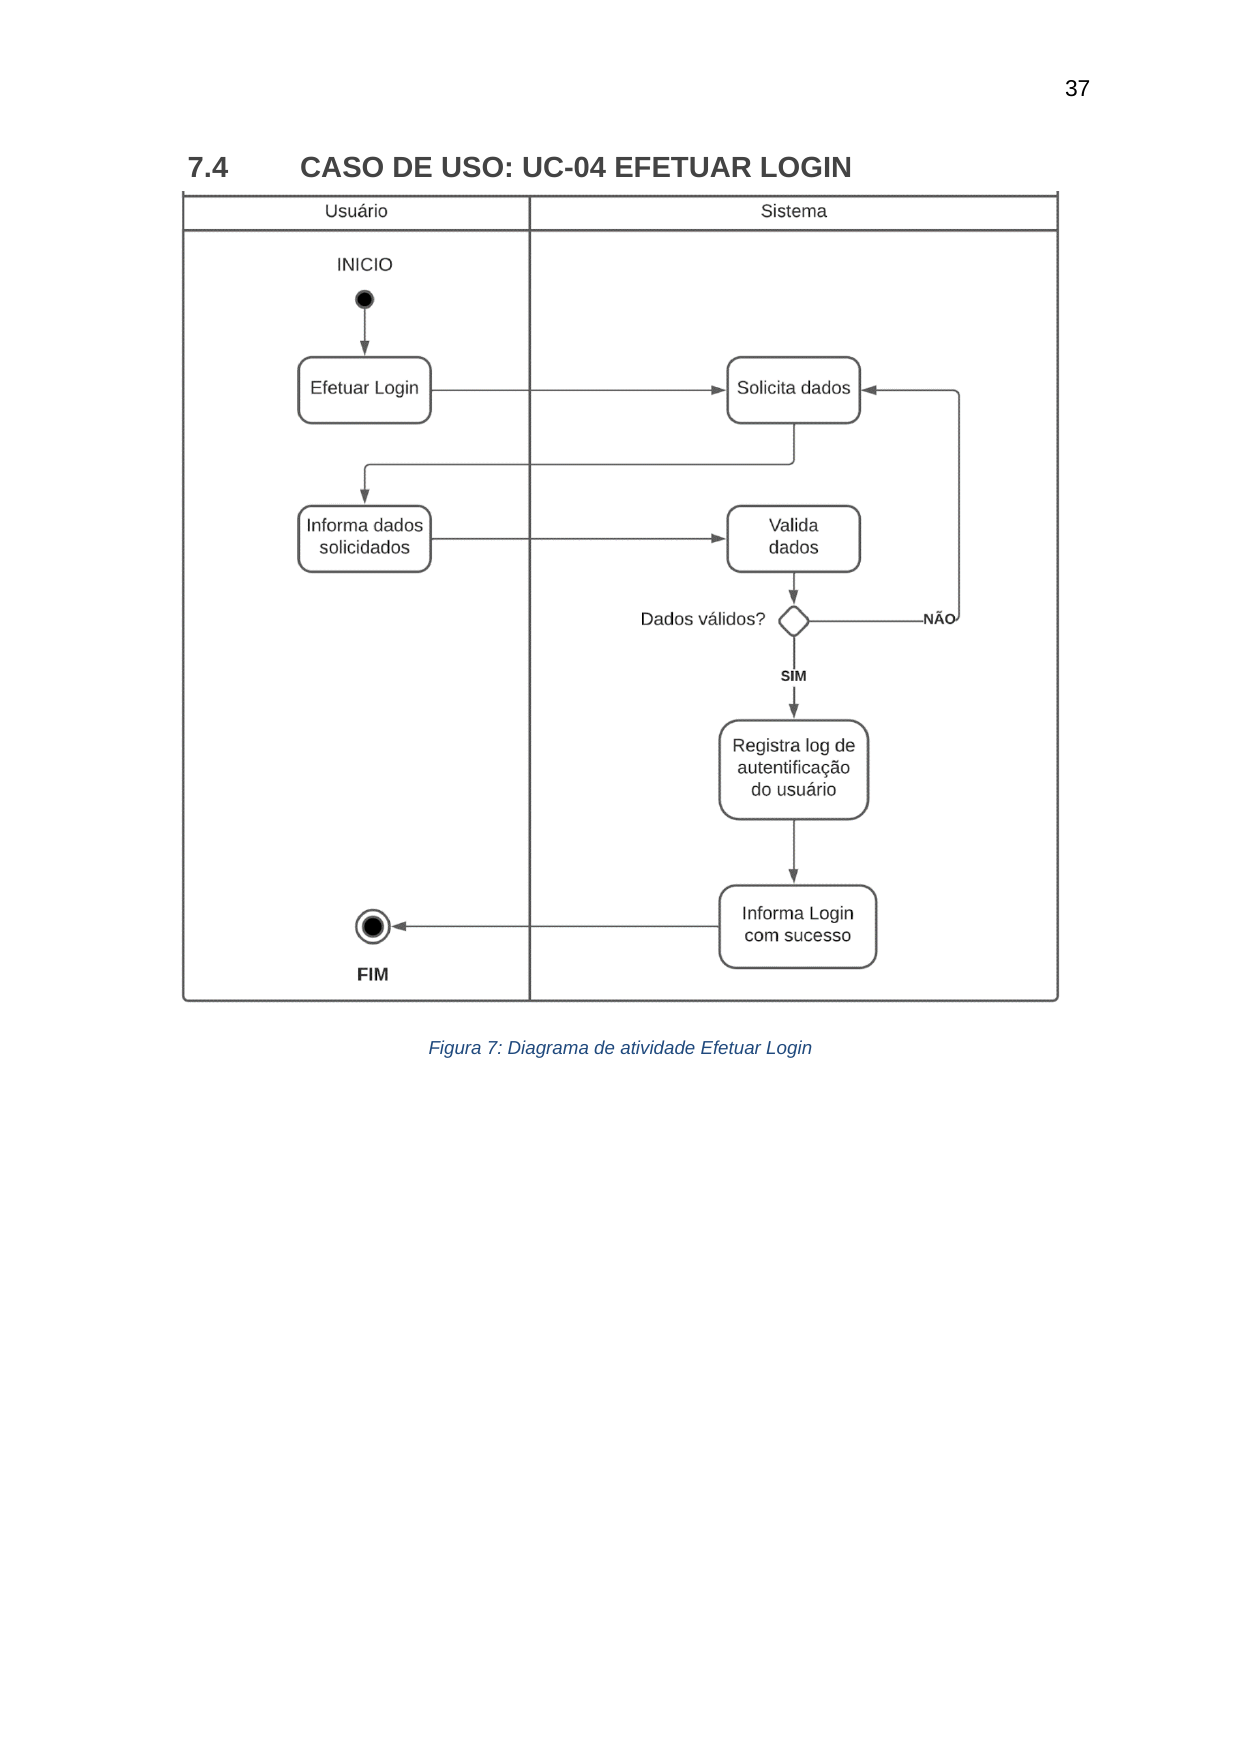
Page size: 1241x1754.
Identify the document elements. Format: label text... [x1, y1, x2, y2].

subtitle CASO DE USO: UC-04 EFETUAR LOGIN [187, 150, 1090, 183]
text Figura 7: Diagrama de atividade Efetuar Login [150, 1037, 1090, 1059]
picture [150, 191, 1091, 1034]
